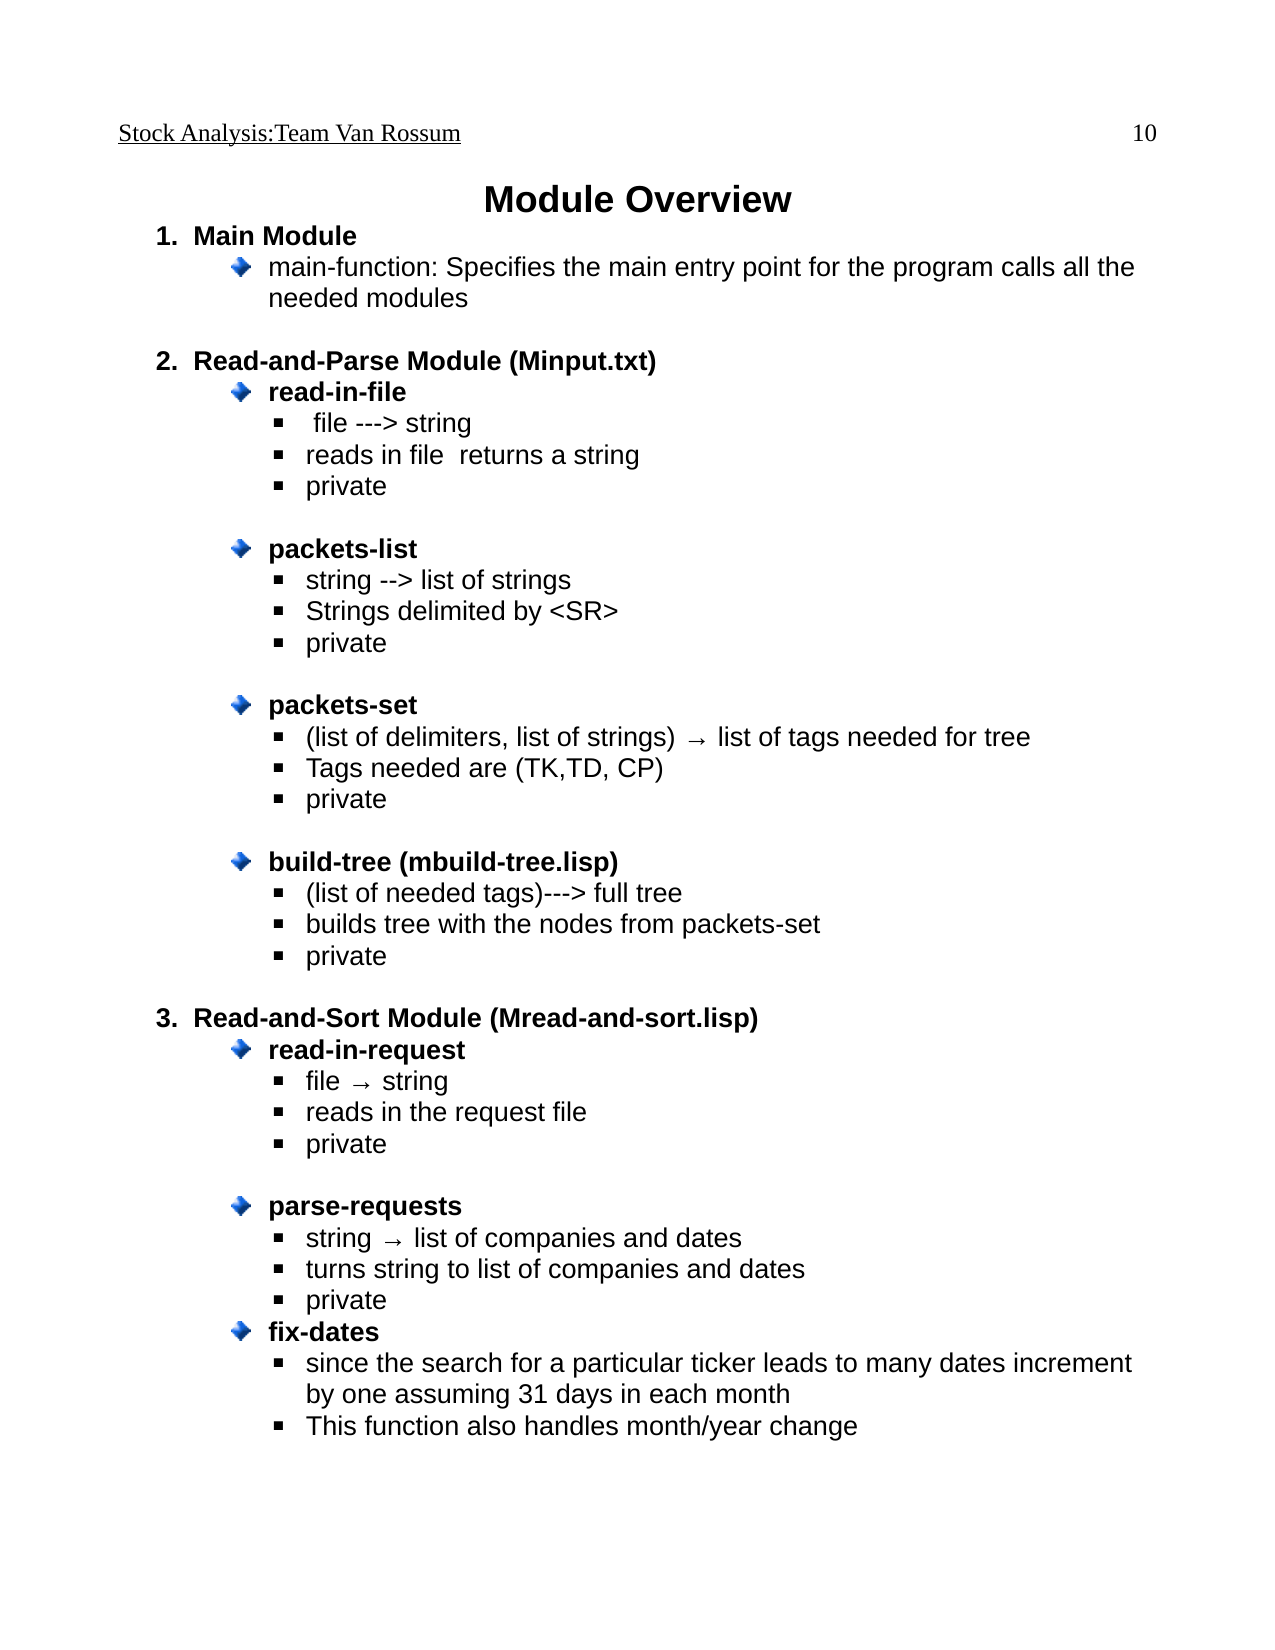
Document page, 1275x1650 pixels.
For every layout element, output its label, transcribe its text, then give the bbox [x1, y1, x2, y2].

picture [231, 852, 251, 871]
list reads in the request file [268, 1096, 1157, 1128]
picture [231, 539, 251, 558]
list fix-dates [231, 1316, 1157, 1347]
list packets-list [231, 533, 1157, 564]
list This function also handles month/year change [268, 1409, 1157, 1441]
list reads in file returns a string [268, 439, 1157, 470]
list private [268, 1128, 1157, 1159]
picture [231, 1039, 251, 1059]
list private [268, 940, 1157, 971]
list builds tree with the nodes from packets-set [268, 908, 1157, 940]
list (list of needed tags)---> full tree [268, 877, 1157, 908]
list Read-and-Sort Module (Mread-and-sort.lisp) [156, 1002, 1157, 1034]
list parse-requests [231, 1190, 1157, 1222]
list Main Module [156, 220, 1157, 251]
picture [231, 257, 251, 277]
list Tags needed are (TK,TD, CP) [268, 752, 1157, 783]
picture [231, 382, 251, 402]
picture [231, 695, 251, 715]
list private [268, 1284, 1157, 1316]
text Module Overview [118, 177, 1157, 220]
list (list of delimiters, list of strings) → list of tags needed for tree [268, 721, 1157, 752]
list private [268, 783, 1157, 815]
list main-function: Specifies the main entry point for the program calls all the needed modules [231, 251, 1157, 314]
list string → list of companies and dates [268, 1222, 1157, 1253]
picture [231, 1321, 251, 1341]
list Read-and-Parse Module (Minput.txt) [156, 345, 1157, 376]
list build-tree (mbuild-tree.lisp) [231, 846, 1157, 877]
list Strings delimited by <SR> [268, 595, 1157, 627]
list file ---> string [268, 407, 1157, 439]
list read-in-request [231, 1034, 1157, 1065]
list read-in-file [231, 376, 1157, 407]
picture [231, 1196, 251, 1216]
list private [268, 470, 1157, 502]
list file → string [268, 1065, 1157, 1096]
list turns string to list of companies and dates [268, 1253, 1157, 1284]
list packets-set [231, 689, 1157, 721]
list since the search for a particular ticker leads to many dates increment by one assuming 31 days in each month [268, 1347, 1157, 1409]
list private [268, 627, 1157, 658]
list string --> list of strings [268, 564, 1157, 595]
